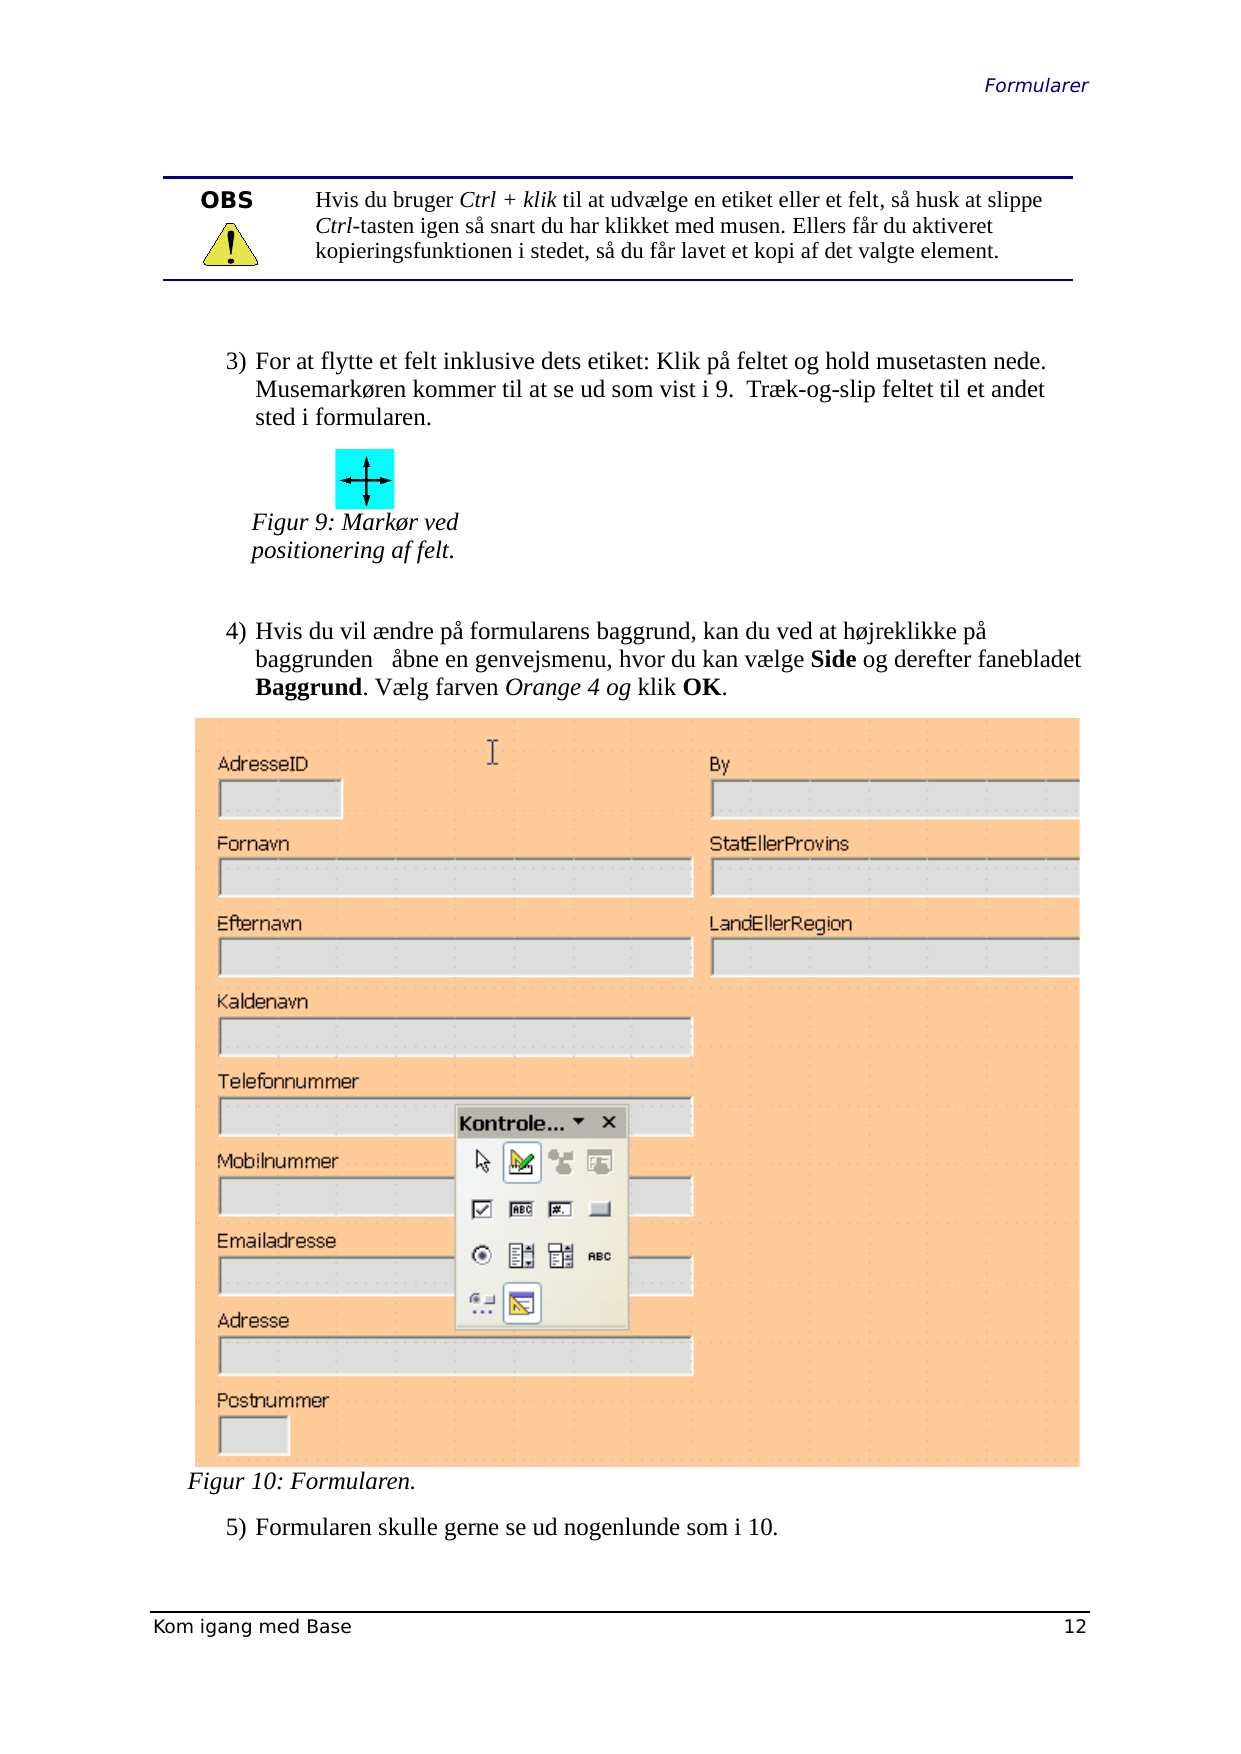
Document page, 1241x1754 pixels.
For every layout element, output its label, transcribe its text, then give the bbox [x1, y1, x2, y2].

list Hvis du vil ændre på formularens baggrund, kan du ved at højreklikke på baggrunden åbne en genvejsmenu, hvor du kan vælge Side og derefter fanebladet Baggrund. Vælg farven Orange 4 og klik OK. [226, 617, 1090, 700]
picture [335, 449, 395, 509]
list For at flytte et felt inklusive dets etiket: Klik på feltet og hold musetasten nede. Musemarkøren kommer til at se ud som vist i Figur 9. Træk-og-slip feltet til et andet sted i formularen. [226, 347, 1090, 431]
list Formularen skulle gerne se ud nogenlunde som i Figur 10. [226, 1513, 1090, 1541]
table_header Hvis du bruger Ctrl + klik til at udvælge en etiket eller et felt, så husk at slippe Ctrl-tasten igen så snart du har klikket med musen. Ellers får du aktiveret kopieringsfunktionen i stedet, så du får lavet et kopi af det valgte element. [291, 179, 1073, 279]
picture [195, 718, 1080, 1467]
text Figur 10: Formularen. [187, 719, 1087, 1495]
table_header OBS [163, 179, 291, 279]
text Figur 9: Markør ved positionering af felt. [251, 449, 478, 563]
